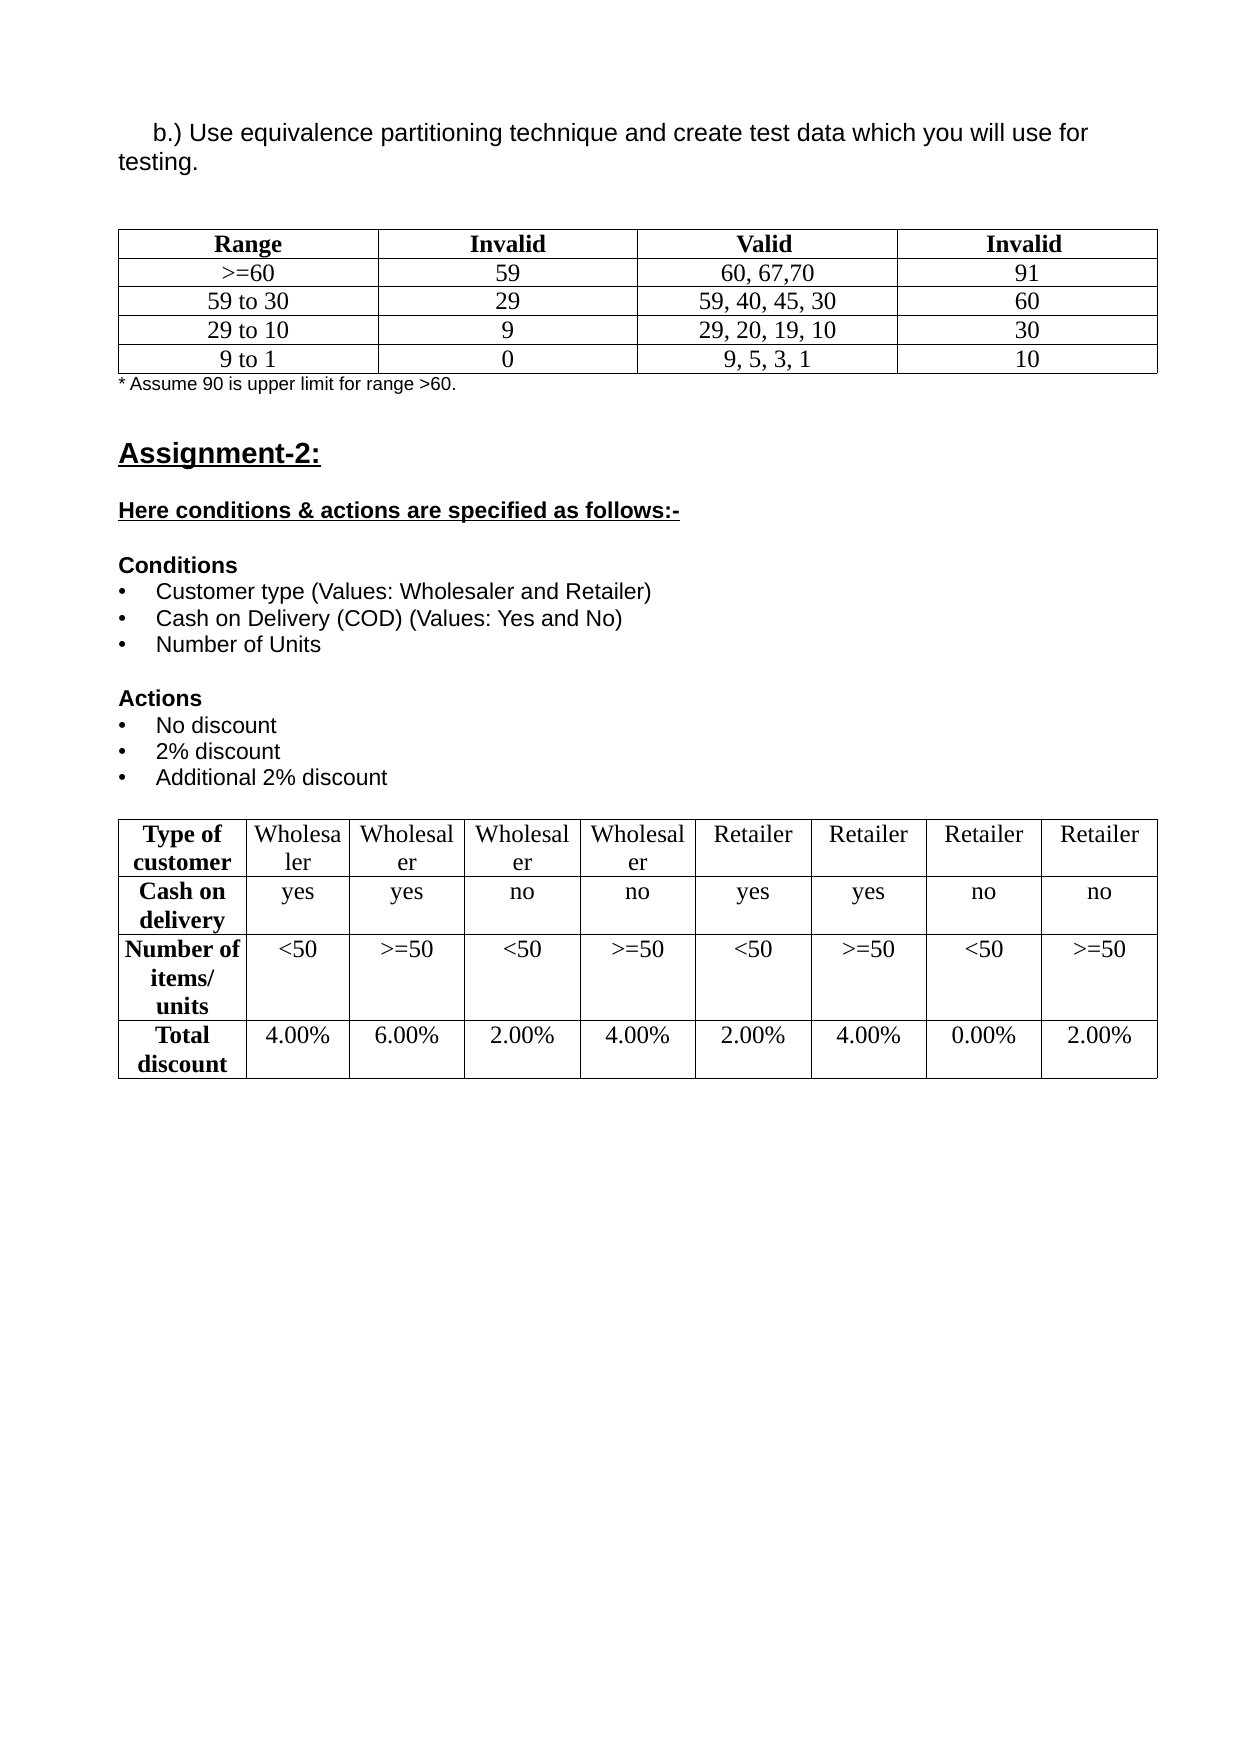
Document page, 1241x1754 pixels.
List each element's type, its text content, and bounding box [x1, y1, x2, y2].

table_cell 6.00% [350, 1021, 464, 1078]
list Customer type (Values: Wholesaler and Retailer) [81, 578, 1122, 604]
table_header Wholesaler [581, 820, 695, 876]
table_cell 4.00% [812, 1021, 926, 1078]
table_cell 29 to 10 [119, 316, 378, 344]
table_cell >=50 [1042, 935, 1157, 1020]
table_cell 4.00% [581, 1021, 695, 1078]
table_header Retailer [927, 820, 1041, 876]
table_cell 0.00% [927, 1021, 1041, 1078]
table_header Type of customer [119, 820, 246, 876]
text Conditions [118, 552, 1122, 578]
table_header Range [119, 230, 378, 257]
table_cell 59 [379, 259, 637, 286]
list Cash on Delivery (COD) (Values: Yes and No) [81, 604, 1122, 631]
table_header Wholesaler [465, 820, 580, 876]
table_cell Number of items/ units [119, 935, 246, 1020]
table_header Retailer [696, 820, 811, 876]
table_cell >=60 [119, 259, 378, 286]
table_cell 29, 20, 19, 10 [638, 316, 897, 344]
table_cell 60 [898, 287, 1157, 315]
text b.) Use equivalence partitioning technique and create test data which you will use for testing. [118, 118, 1122, 176]
table_cell Total discount [119, 1021, 246, 1078]
table_cell <50 [927, 935, 1041, 1020]
text Assignment-2: [118, 436, 1122, 469]
table_cell 0 [379, 345, 637, 373]
table_cell no [581, 877, 695, 934]
text * Assume 90 is upper limit for range >60. [118, 374, 1122, 423]
table_cell 60, 67,70 [638, 259, 897, 286]
table_cell 4.00% [247, 1021, 349, 1078]
table_header Retailer [1042, 820, 1157, 876]
list Additional 2% discount [81, 764, 1122, 791]
table_cell Cash on delivery [119, 877, 246, 934]
table_cell yes [696, 877, 811, 934]
text Actions [118, 685, 1122, 712]
table_cell no [465, 877, 580, 934]
table_header Invalid [898, 230, 1157, 257]
table_cell 9 [379, 316, 637, 344]
table_cell 9, 5, 3, 1 [638, 345, 897, 373]
table_cell no [1042, 877, 1157, 934]
table_cell no [927, 877, 1041, 934]
table_cell 30 [898, 316, 1157, 344]
table_header Valid [638, 230, 897, 257]
table_cell <50 [247, 935, 349, 1020]
table_cell 2.00% [465, 1021, 580, 1078]
table_cell yes [350, 877, 464, 934]
table_header Retailer [812, 820, 926, 876]
list No discount [81, 712, 1122, 738]
table_cell >=50 [350, 935, 464, 1020]
table_cell 91 [898, 259, 1157, 286]
table_cell <50 [465, 935, 580, 1020]
table_cell yes [247, 877, 349, 934]
table_header Invalid [379, 230, 637, 257]
table_cell >=50 [812, 935, 926, 1020]
table_cell <50 [696, 935, 811, 1020]
table_cell 2.00% [1042, 1021, 1157, 1078]
table_header Wholesaler [247, 820, 349, 876]
table_cell 59, 40, 45, 30 [638, 287, 897, 315]
table_cell 2.00% [696, 1021, 811, 1078]
table_cell 29 [379, 287, 637, 315]
table_cell 59 to 30 [119, 287, 378, 315]
text Here conditions & actions are specified as follows:- [118, 497, 1122, 524]
table_cell 10 [898, 345, 1157, 373]
table_cell >=50 [581, 935, 695, 1020]
table_header Wholesaler [350, 820, 464, 876]
table_cell 9 to 1 [119, 345, 378, 373]
table_cell yes [812, 877, 926, 934]
list 2% discount [81, 738, 1122, 764]
list Number of Units [81, 631, 1122, 657]
